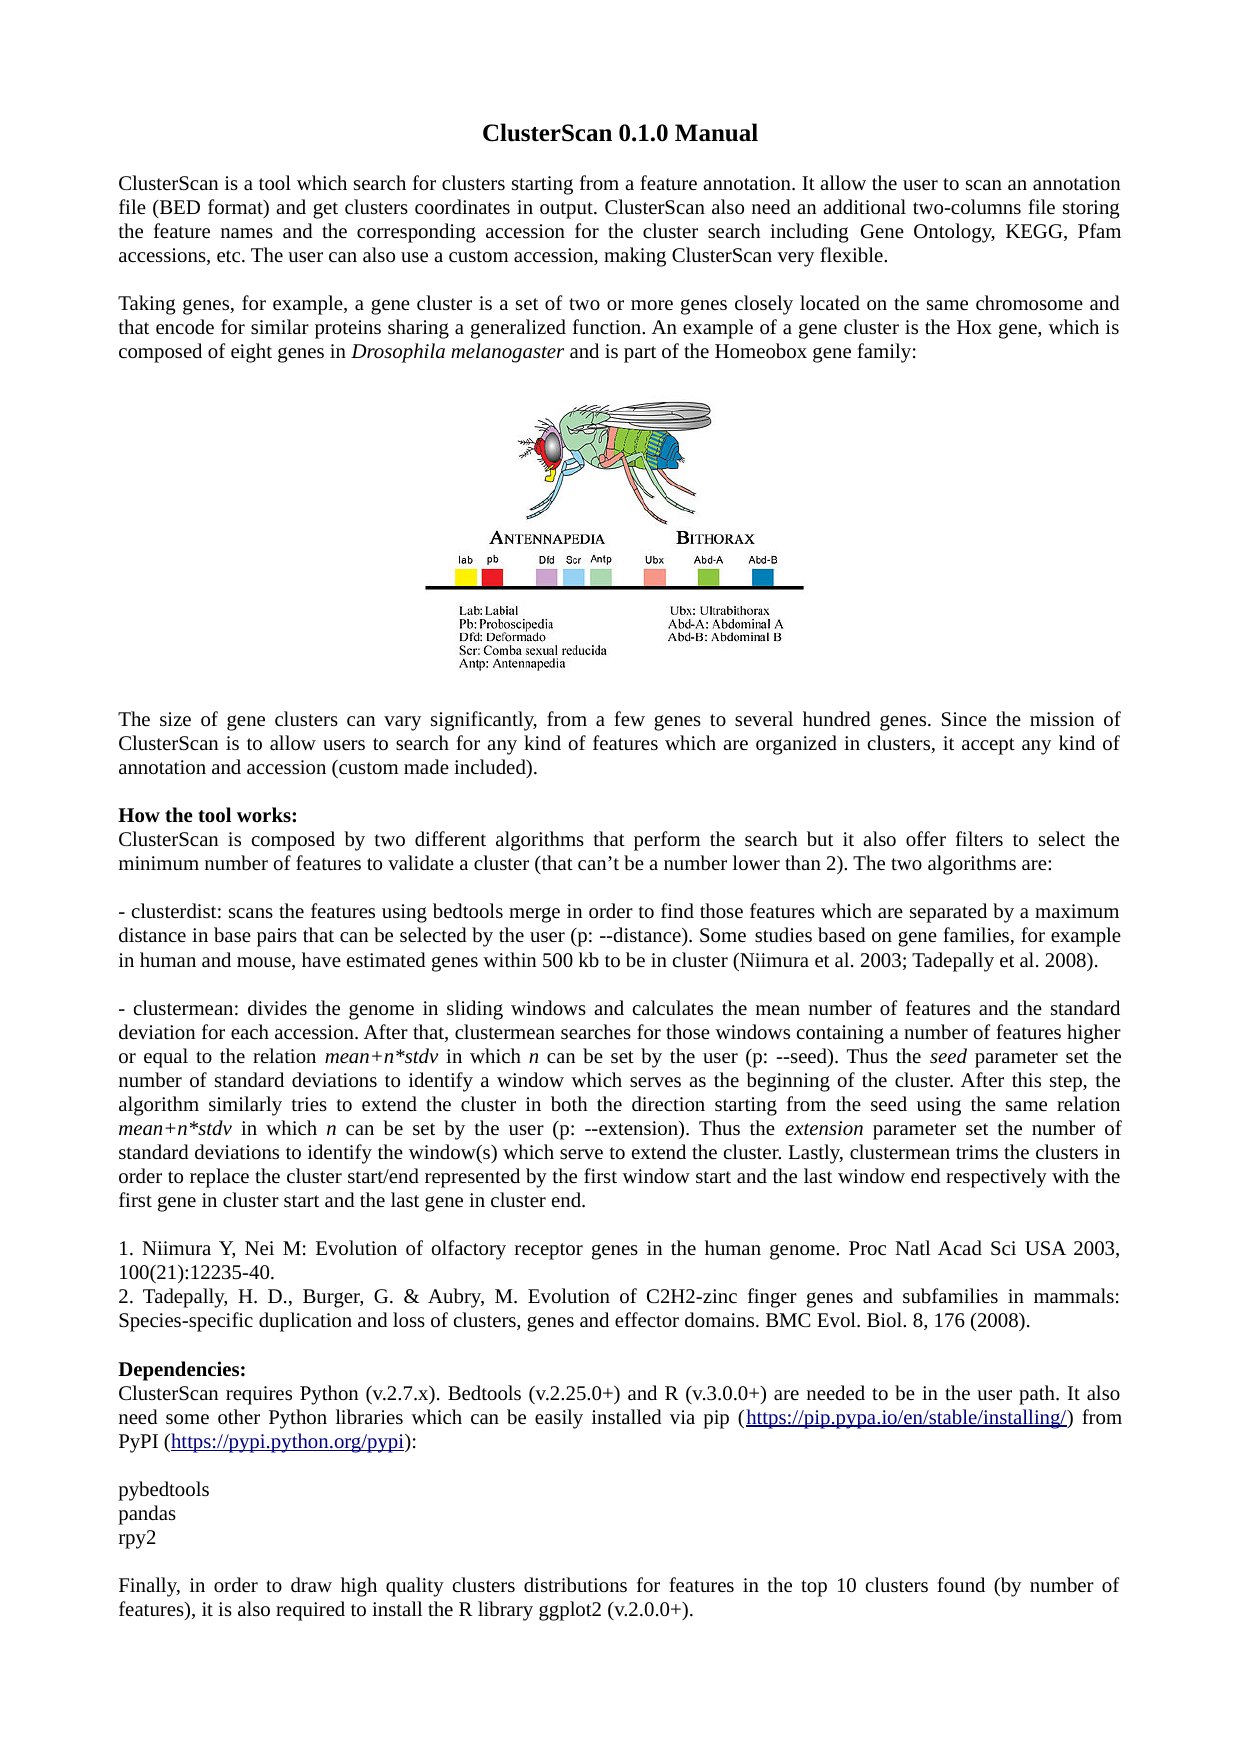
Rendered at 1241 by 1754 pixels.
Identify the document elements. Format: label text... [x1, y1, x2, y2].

text - clustermean: divides the genome in sliding windows and calculates the mean number of features and the standard deviation for each accession. After that, clustermean searches for those windows containing a number of features higher or equal to the relation mean+n*stdv in which n can be set by the user (p: --seed). Thus the seed parameter set the number of standard deviations to identify a window which serves as the beginning of the cluster. After this step, the algorithm similarly tries to extend the cluster in both the direction starting from the seed using the same relation mean+n*stdv in which n can be set by the user (p: --extension). Thus the extension parameter set the number of standard deviations to identify the window(s) which serve to extend the cluster. Lastly, clustermean trims the clusters in order to replace the cluster start/end represented by the first window start and the last window end respectively with the first gene in cluster start and the last gene in cluster end. [118, 996, 1122, 1212]
text pandas [118, 1501, 1122, 1525]
text ClusterScan is composed by two different algorithms that perform the search but it also offer filters to select the minimum number of features to validate a cluster (that can’t be a number lower than 2). The two algorithms are: [118, 827, 1122, 875]
text The size of gene clusters can vary significantly, from a few genes to several hundred genes. Since the mission of ClusterScan is to allow users to search for any kind of features which are organized in clusters, it accept any kind of annotation and accession (custom made included). [118, 707, 1122, 779]
text ClusterScan requires Python (v.2.7.x). Bedtools (v.2.25.0+) and R (v.3.0.0+) are needed to be in the user path. It also need some other Python libraries which can be easily installed via pip (https://pip.pypa.io/en/stable/installing/) from PyPI (https://pypi.python.org/pypi): [118, 1381, 1122, 1453]
text - clusterdist: scans the features using bedtools merge in order to find those features which are separated by a maximum distance in base pairs that can be selected by the user (p: --distance). Some studies based on gene families, for example in human and mouse, have estimated genes within 500 kb to be in cluster (Niimura et al. 2003; Tadepally et al. 2008). [118, 899, 1122, 972]
text pybedtools [118, 1477, 1122, 1501]
text 1. Niimura Y, Nei M: Evolution of olfactory receptor genes in the human genome. Proc Natl Acad Sci USA 2003, 100(21):12235-40. [118, 1236, 1122, 1284]
text ClusterScan is a tool which search for clusters starting from a feature annotation. It allow the user to scan an annotation file (BED format) and get clusters coordinates in output. ClusterScan also need an additional two-columns file storing the feature names and the corresponding accession for the cluster search including Gene Ontology, KEGG, Pfam accessions, etc. The user can also use a custom accession, making ClusterScan very flexible. [118, 171, 1122, 267]
text Finally, in order to draw high quality clusters distributions for features in the top 10 clusters found (by number of features), it is also required to install the R library ggplot2 (v.2.0.0+). [118, 1573, 1122, 1621]
text Taking genes, for example, a gene cluster is a set of two or more genes closely located on the same chromosome and that encode for similar proteins sharing a generalized function. An example of a gene cluster is the Hox gene, which is composed of eight genes in Drosophila melanogaster and is part of the Homeobox gene family: [118, 291, 1122, 363]
picture [409, 387, 831, 683]
text Dependencies: [118, 1357, 1122, 1381]
text ClusterScan 0.1.0 Manual [118, 118, 1122, 147]
text 2. Tadepally, H. D., Burger, G. & Aubry, M. Evolution of C2H2-zinc finger genes and subfamilies in mammals: Species-specific duplication and loss of clusters, genes and effector domains. BMC Evol. Biol. 8, 176 (2008). [118, 1284, 1122, 1332]
text rpy2 [118, 1525, 1122, 1549]
text How the tool works: [118, 803, 1122, 827]
